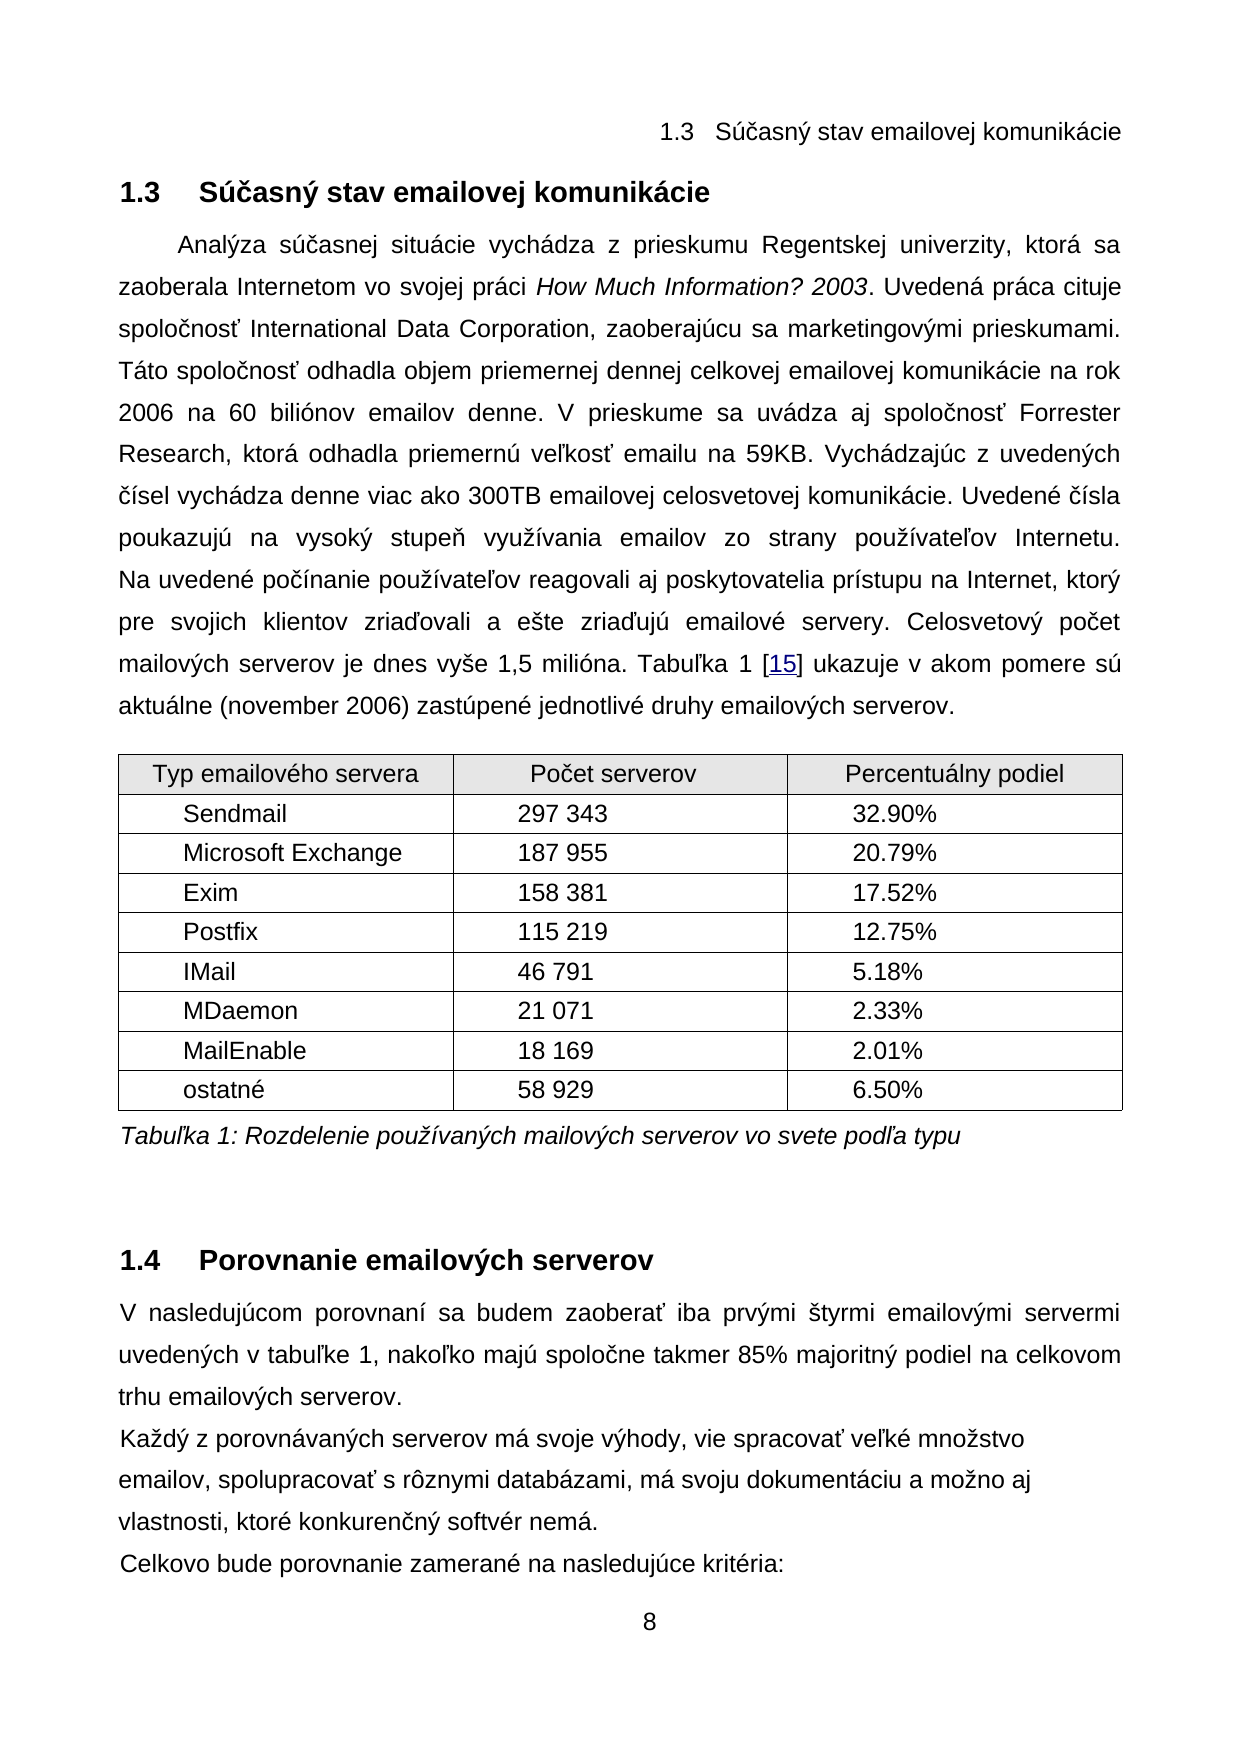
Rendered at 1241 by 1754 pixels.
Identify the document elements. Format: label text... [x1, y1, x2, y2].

table_cell 6.50% [788, 1071, 1122, 1109]
table_cell 20.79% [788, 834, 1122, 873]
table_cell 115 219 [454, 913, 787, 952]
table_cell Microsoft Exchange [119, 834, 453, 873]
table_cell Sendmail [119, 795, 453, 833]
text V nasledujúcom porovnaní sa budem zaoberať iba prvými štyrmi emailovými servermi uvedených v tabuľke 1, nakoľko majú spoločne takmer 85% majoritný podiel na celkovom trhu emailových serverov. [118, 1299, 1122, 1410]
table_cell 2.33% [788, 992, 1122, 1031]
text Každý z porovnávaných serverov má svoje výhody, vie spracovať veľké množstvo emailov, spolupracovať s rôznymi databázami, má svoju dokumentáciu a možno aj vlastnosti, ktoré konkurenčný softvér nemá. [118, 1424, 1122, 1536]
table_cell 12.75% [788, 913, 1122, 952]
text Analýza súčasnej situácie vychádza z prieskumu Regentskej univerzity, ktorá sa zaoberala Internetom vo svojej práci How Much Information? 2003. Uvedená práca cituje spoločnosť International Data Corporation, zaoberajúcu sa marketingovými prieskumami. Táto spoločnosť odhadla objem priemernej dennej celkovej emailovej komunikácie na rok 2006 na 60 biliónov emailov denne. V prieskume sa uvádza aj spoločnosť Forrester Research, ktorá odhadla priemernú veľkosť emailu na 59KB. Vychádzajúc z uvedených čísel vychádza denne viac ako 300TB emailovej celosvetovej komunikácie. Uvedené čísla poukazujú na vysoký stupeň využívania emailov zo strany používateľov Internetu. Na uvedené počínanie používateľov reagovali aj poskytovatelia prístupu na Internet, ktorý pre svojich klientov zriaďovali a ešte zriaďujú emailové servery. Celosvetový počet mailových serverov je dnes vyše 1,5 milióna. Tabuľka 1 [15] ukazuje v akom pomere sú aktuálne (november 2006) zastúpené jednotlivé druhy emailových serverov. [118, 231, 1122, 719]
table_cell ostatné [119, 1071, 453, 1109]
table_header Počet serverov [454, 755, 787, 794]
subtitle Súčasný stav emailovej komunikácie [118, 176, 1122, 208]
table_cell 18 169 [454, 1032, 787, 1070]
table_cell 187 955 [454, 834, 787, 873]
table_cell Postfix [119, 913, 453, 952]
table_cell 5.18% [788, 953, 1122, 991]
subtitle Porovnanie emailových serverov [118, 1243, 1122, 1276]
table_cell MDaemon [119, 992, 453, 1031]
table_cell 46 791 [454, 953, 787, 991]
table_cell 32.90% [788, 795, 1122, 833]
table_header Typ emailového servera [119, 755, 453, 794]
text Celkovo bude porovnanie zamerané na nasledujúce kritéria: [118, 1550, 1122, 1578]
table_cell MailEnable [119, 1032, 453, 1070]
table_cell 17.52% [788, 874, 1122, 912]
table_cell 297 343 [454, 795, 787, 833]
text Tabuľka 1: Rozdelenie používaných mailových serverov vo svete podľa typu [118, 1122, 1122, 1150]
table_cell Exim [119, 874, 453, 912]
table_cell IMail [119, 953, 453, 991]
table_cell 58 929 [454, 1071, 787, 1109]
table_cell 2.01% [788, 1032, 1122, 1070]
table_header Percentuálny podiel [788, 755, 1122, 794]
table_cell 21 071 [454, 992, 787, 1031]
table_cell 158 381 [454, 874, 787, 912]
